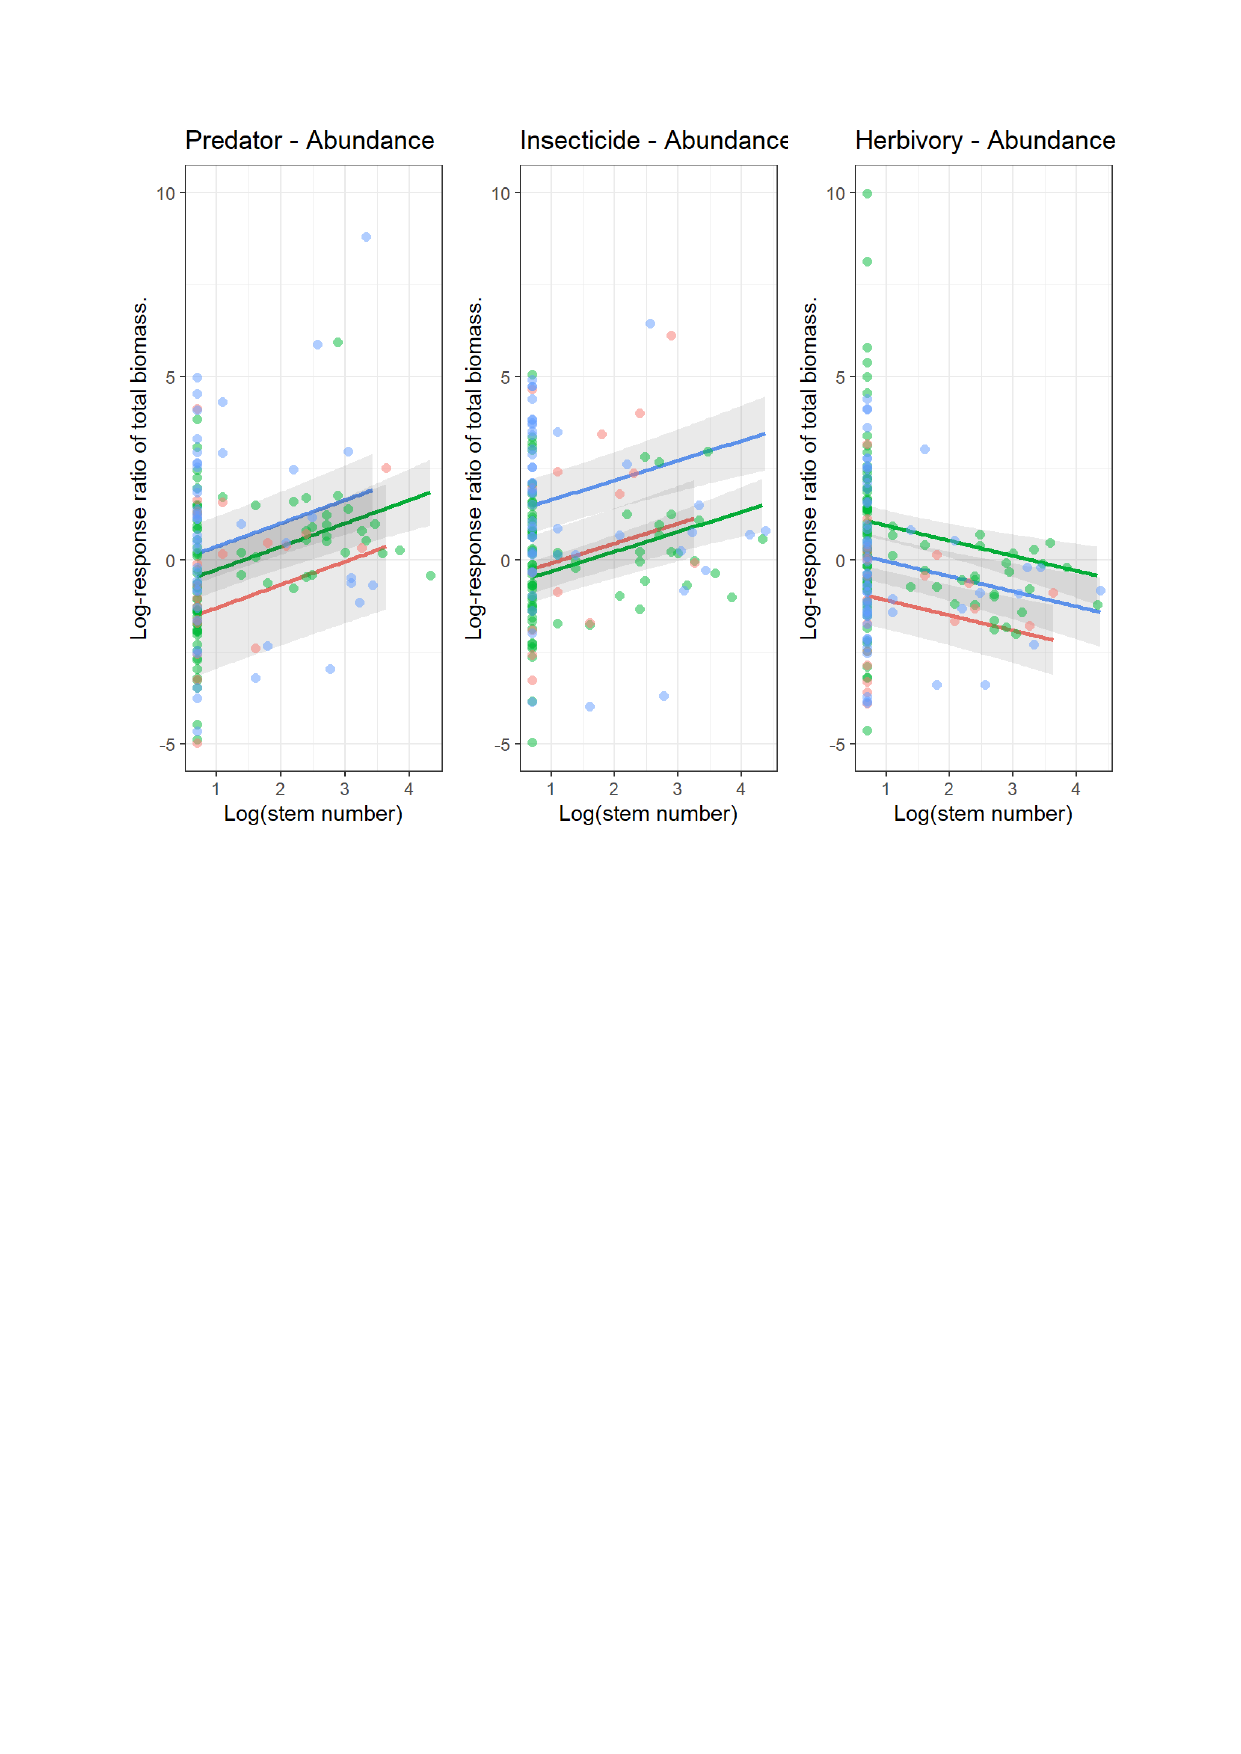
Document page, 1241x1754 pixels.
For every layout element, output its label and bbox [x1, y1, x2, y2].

picture [118, 118, 1123, 836]
